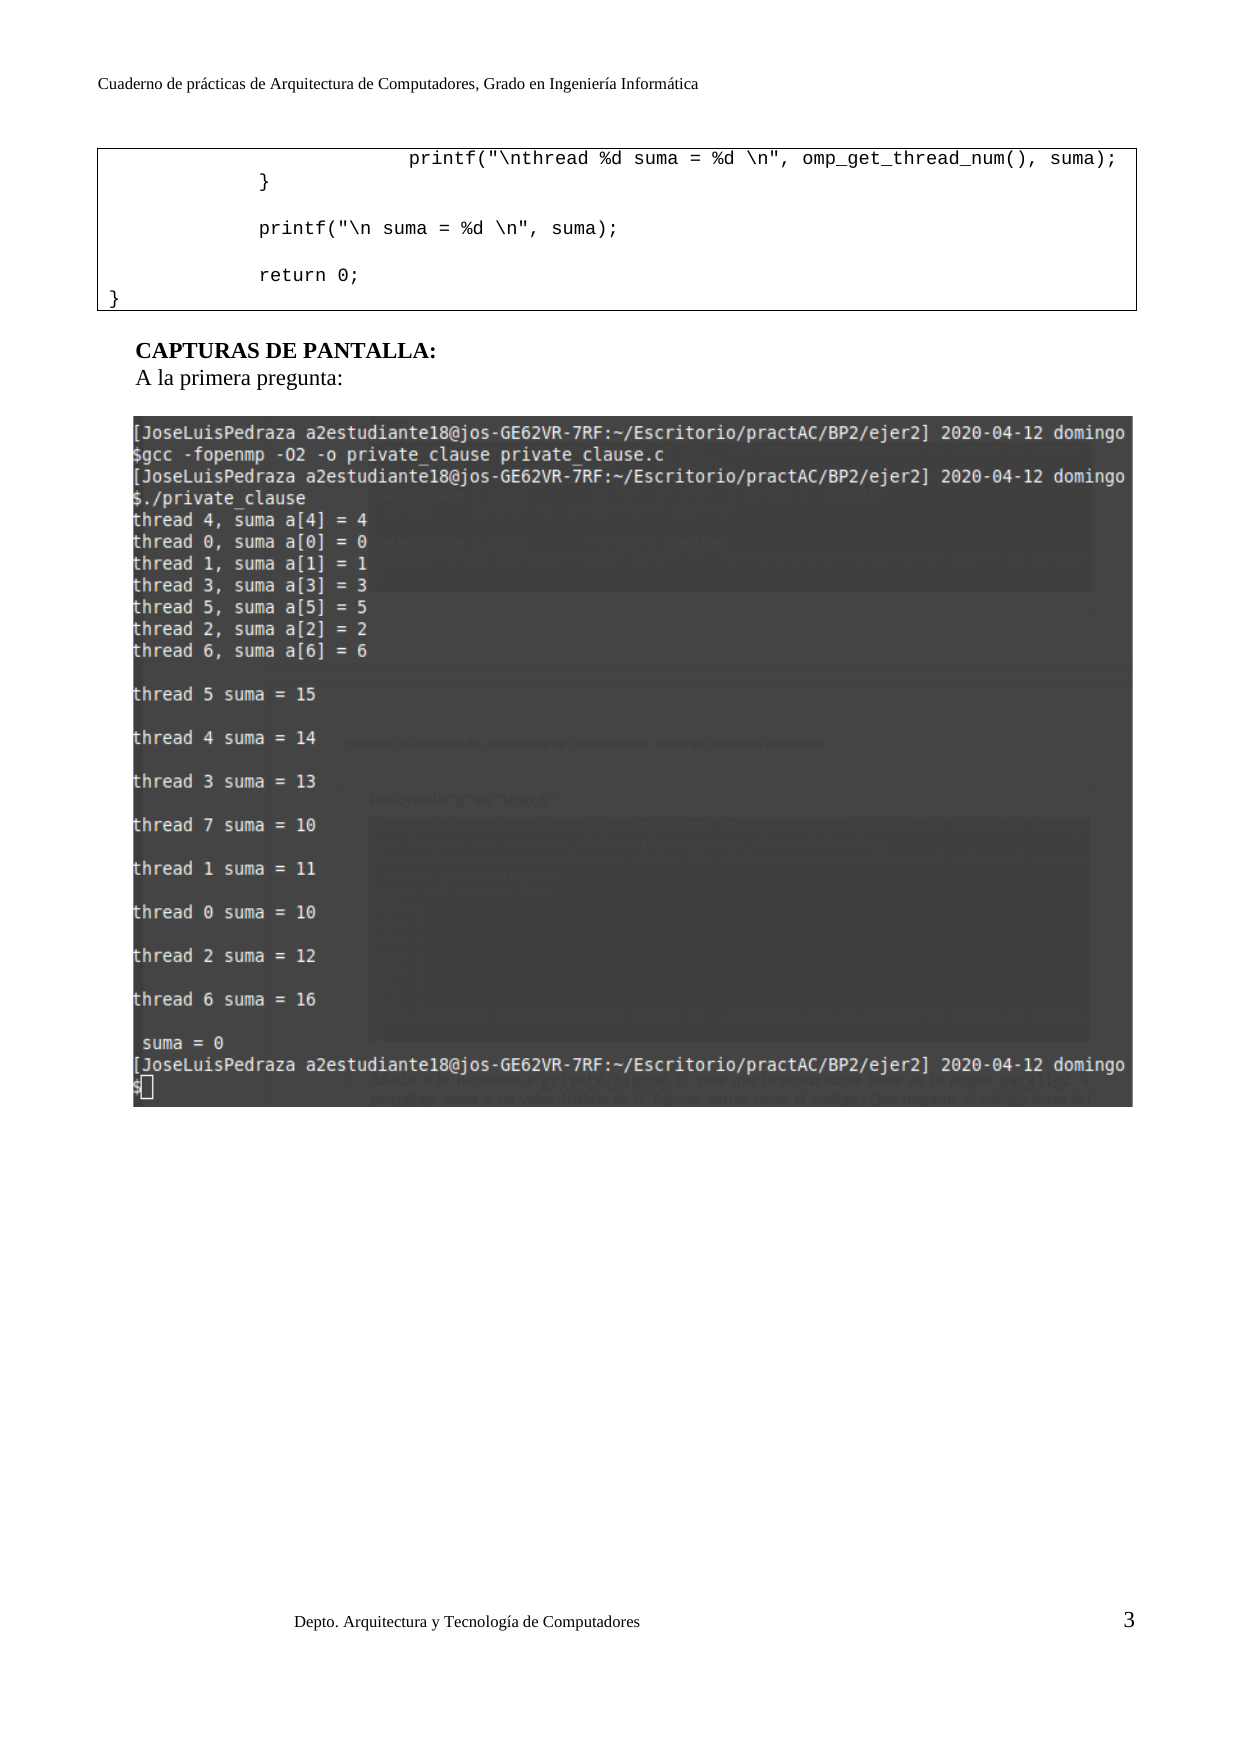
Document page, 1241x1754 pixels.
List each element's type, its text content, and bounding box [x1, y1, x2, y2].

picture [133, 416, 1133, 1107]
table_header printf("\nthread %d suma = %d \n", omp_get_thread_num(), suma); } printf("\n suma = %d \n", suma); return 0; } [98, 149, 1136, 310]
text A la primera pregunta: [135, 364, 1135, 390]
text CAPTURAS DE PANTALLA: [135, 337, 1135, 364]
